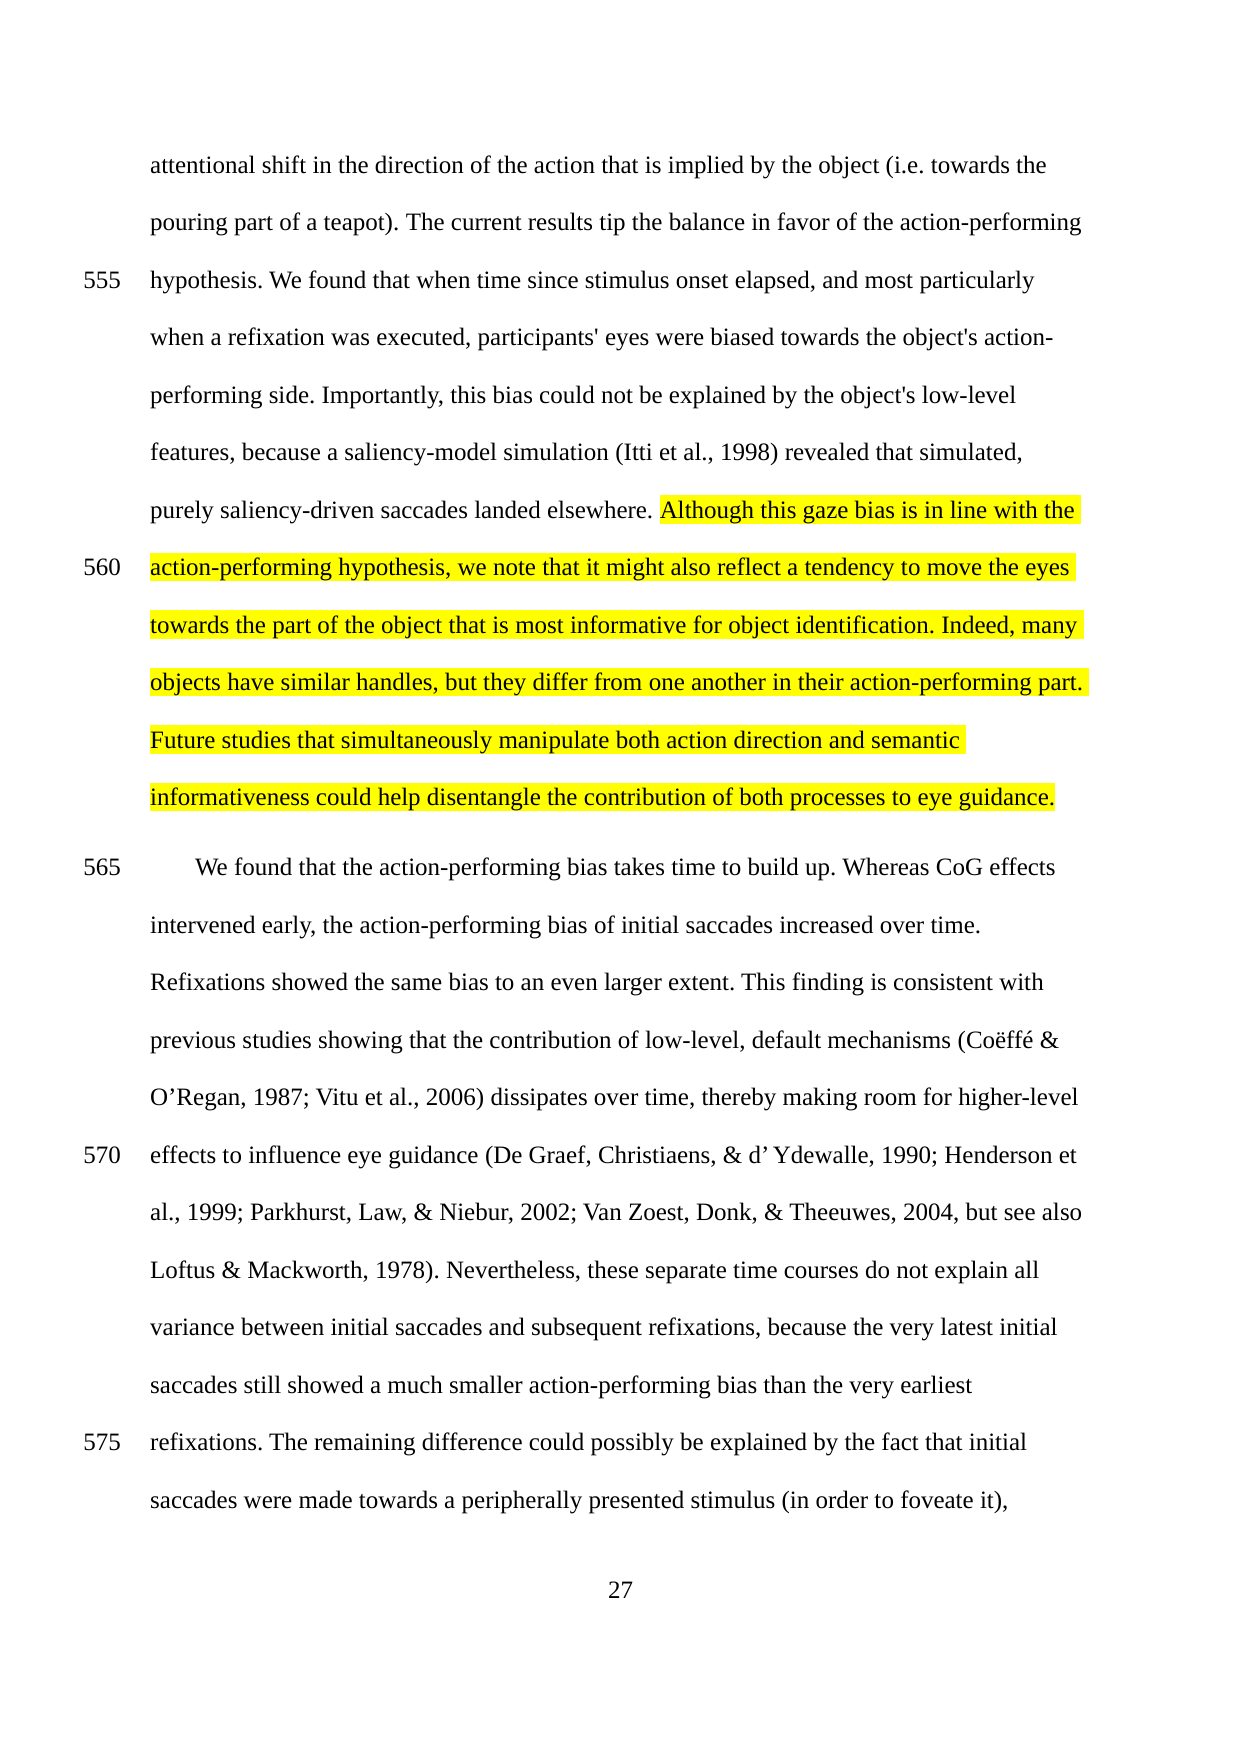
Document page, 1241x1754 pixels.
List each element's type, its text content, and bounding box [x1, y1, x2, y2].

text attentional shift in the direction of the action that is implied by the object (i.e. towards the pouring part of a teapot). The current results tip the balance in favor of the action-performing hypothesis. We found that when time since stimulus onset elapsed, and most particularly when a refixation was executed, participants' eyes were biased towards the object's action-performing side. Importantly, this bias could not be explained by the object's low-level features, because a saliency-model simulation (Itti et al., 1998) revealed that simulated, purely saliency-driven saccades landed elsewhere. Although this gaze bias is in line with the action-performing hypothesis, we note that it might also reflect a tendency to move the eyes towards the part of the object that is most informative for object identification. Indeed, many objects have similar handles, but they differ from one another in their action-performing part. Future studies that simultaneously manipulate both action direction and semantic informativeness could help disentangle the contribution of both processes to eye guidance. [150, 150, 1091, 811]
text We found that the action-performing bias takes time to build up. Whereas CoG effects intervened early, the action-performing bias of initial saccades increased over time. Refixations showed the same bias to an even larger extent. This finding is consistent with previous studies showing that the contribution of low-level, default mechanisms (Coëffé & O’Regan, 1987; Vitu et al., 2006) dissipates over time, thereby making room for higher-level effects to influence eye guidance (De Graef, Christiaens, & d’ Ydewalle, 1990; Henderson et al., 1999; Parkhurst, Law, & Niebur, 2002; Van Zoest, Donk, & Theeuwes, 2004, but see also Loftus & Mackworth, 1978). Nevertheless, these separate time courses do not explain all variance between initial saccades and subsequent refixations, because the very latest initial saccades still showed a much smaller action-performing bias than the very earliest refixations. The remaining difference could possibly be explained by the fact that initial saccades were made towards a peripherally presented stimulus (in order to foveate it), [150, 852, 1091, 1514]
